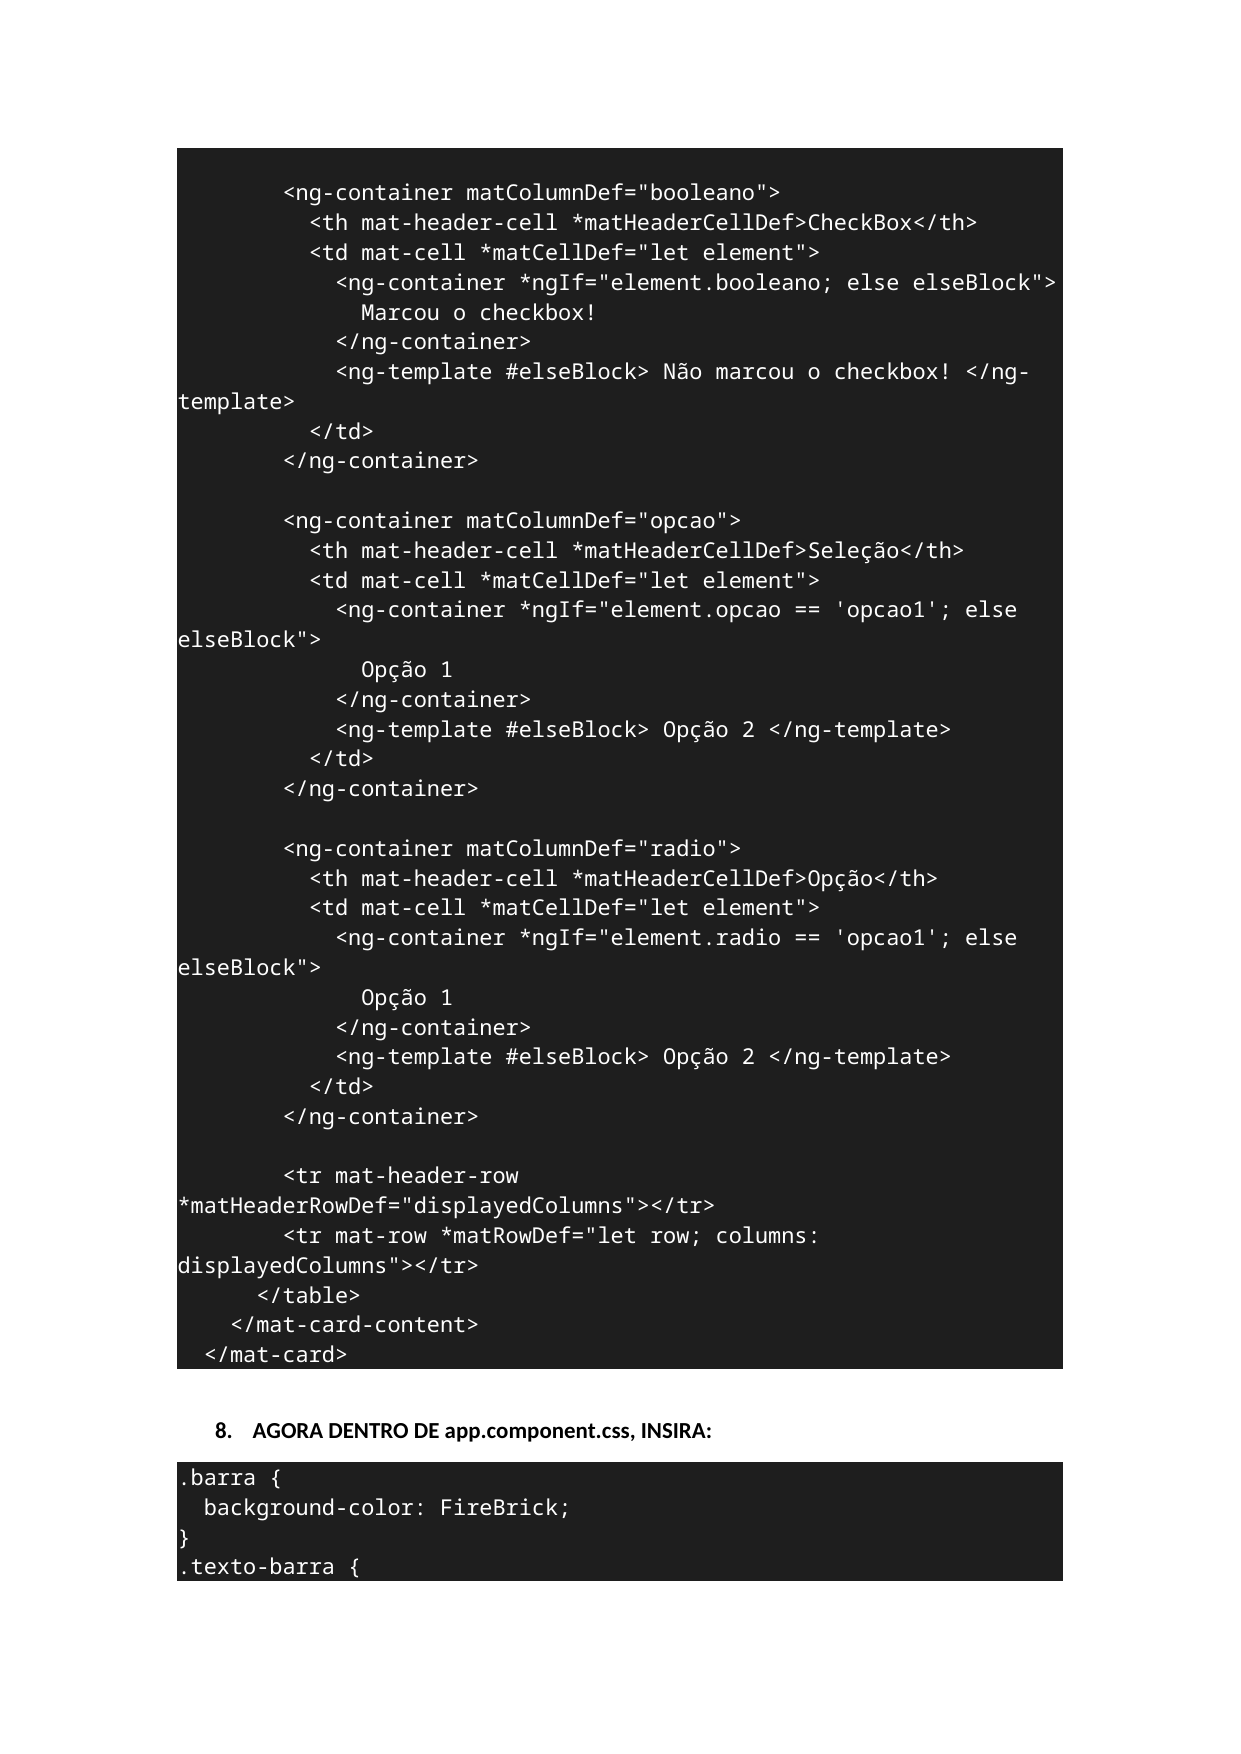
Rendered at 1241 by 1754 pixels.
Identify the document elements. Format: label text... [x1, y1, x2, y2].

text <ng-template #elseBlock> Opção 2 </ng-template> [177, 714, 1063, 743]
text </td> [177, 416, 1063, 446]
text <tr mat-row *matRowDef="let row; columns: displayedColumns"></tr> [177, 1220, 1063, 1280]
text background-color: FireBrick; [177, 1492, 1063, 1521]
text <td mat-cell *matCellDef="let element"> [177, 892, 1063, 922]
text <ng-container *ngIf="element.opcao == 'opcao1'; else elseBlock"> [177, 594, 1063, 654]
text <th mat-header-cell *matHeaderCellDef>Seleção</th> [177, 535, 1063, 565]
text <ng-template #elseBlock> Opção 2 </ng-template> [177, 1041, 1063, 1071]
text <th mat-header-cell *matHeaderCellDef>CheckBox</th> [177, 207, 1063, 237]
text .texto-barra { [177, 1551, 1063, 1581]
text </table> [177, 1280, 1063, 1309]
text </td> [177, 1071, 1063, 1101]
text <tr mat-header-row *matHeaderRowDef="displayedColumns"></tr> [177, 1161, 1063, 1220]
text Marcou o checkbox! [177, 297, 1063, 326]
list AGORA DENTRO DE app.component.css, INSIRA: [215, 1416, 1063, 1444]
text <ng-container matColumnDef="opcao"> [177, 505, 1063, 535]
text </mat-card-content> [177, 1309, 1063, 1339]
text </ng-container> [177, 1101, 1063, 1131]
text Opção 1 [177, 982, 1063, 1012]
text Opção 1 [177, 654, 1063, 684]
text </ng-container> [177, 773, 1063, 803]
text <ng-container *ngIf="element.booleano; else elseBlock"> [177, 267, 1063, 297]
text <td mat-cell *matCellDef="let element"> [177, 237, 1063, 267]
text <th mat-header-cell *matHeaderCellDef>Opção</th> [177, 863, 1063, 892]
text </ng-container> [177, 326, 1063, 356]
text .barra { [177, 1462, 1063, 1492]
text <td mat-cell *matCellDef="let element"> [177, 565, 1063, 594]
text } [177, 1521, 1063, 1551]
text <ng-container matColumnDef="booleano"> [177, 177, 1063, 207]
text </ng-container> [177, 446, 1063, 475]
text <ng-template #elseBlock> Não marcou o checkbox! </ng-template> [177, 356, 1063, 416]
text <ng-container *ngIf="element.radio == 'opcao1'; else elseBlock"> [177, 922, 1063, 982]
text <ng-container matColumnDef="radio"> [177, 833, 1063, 863]
text </ng-container> [177, 1012, 1063, 1041]
text </td> [177, 743, 1063, 773]
text </ng-container> [177, 684, 1063, 714]
text </mat-card> [177, 1339, 1063, 1369]
